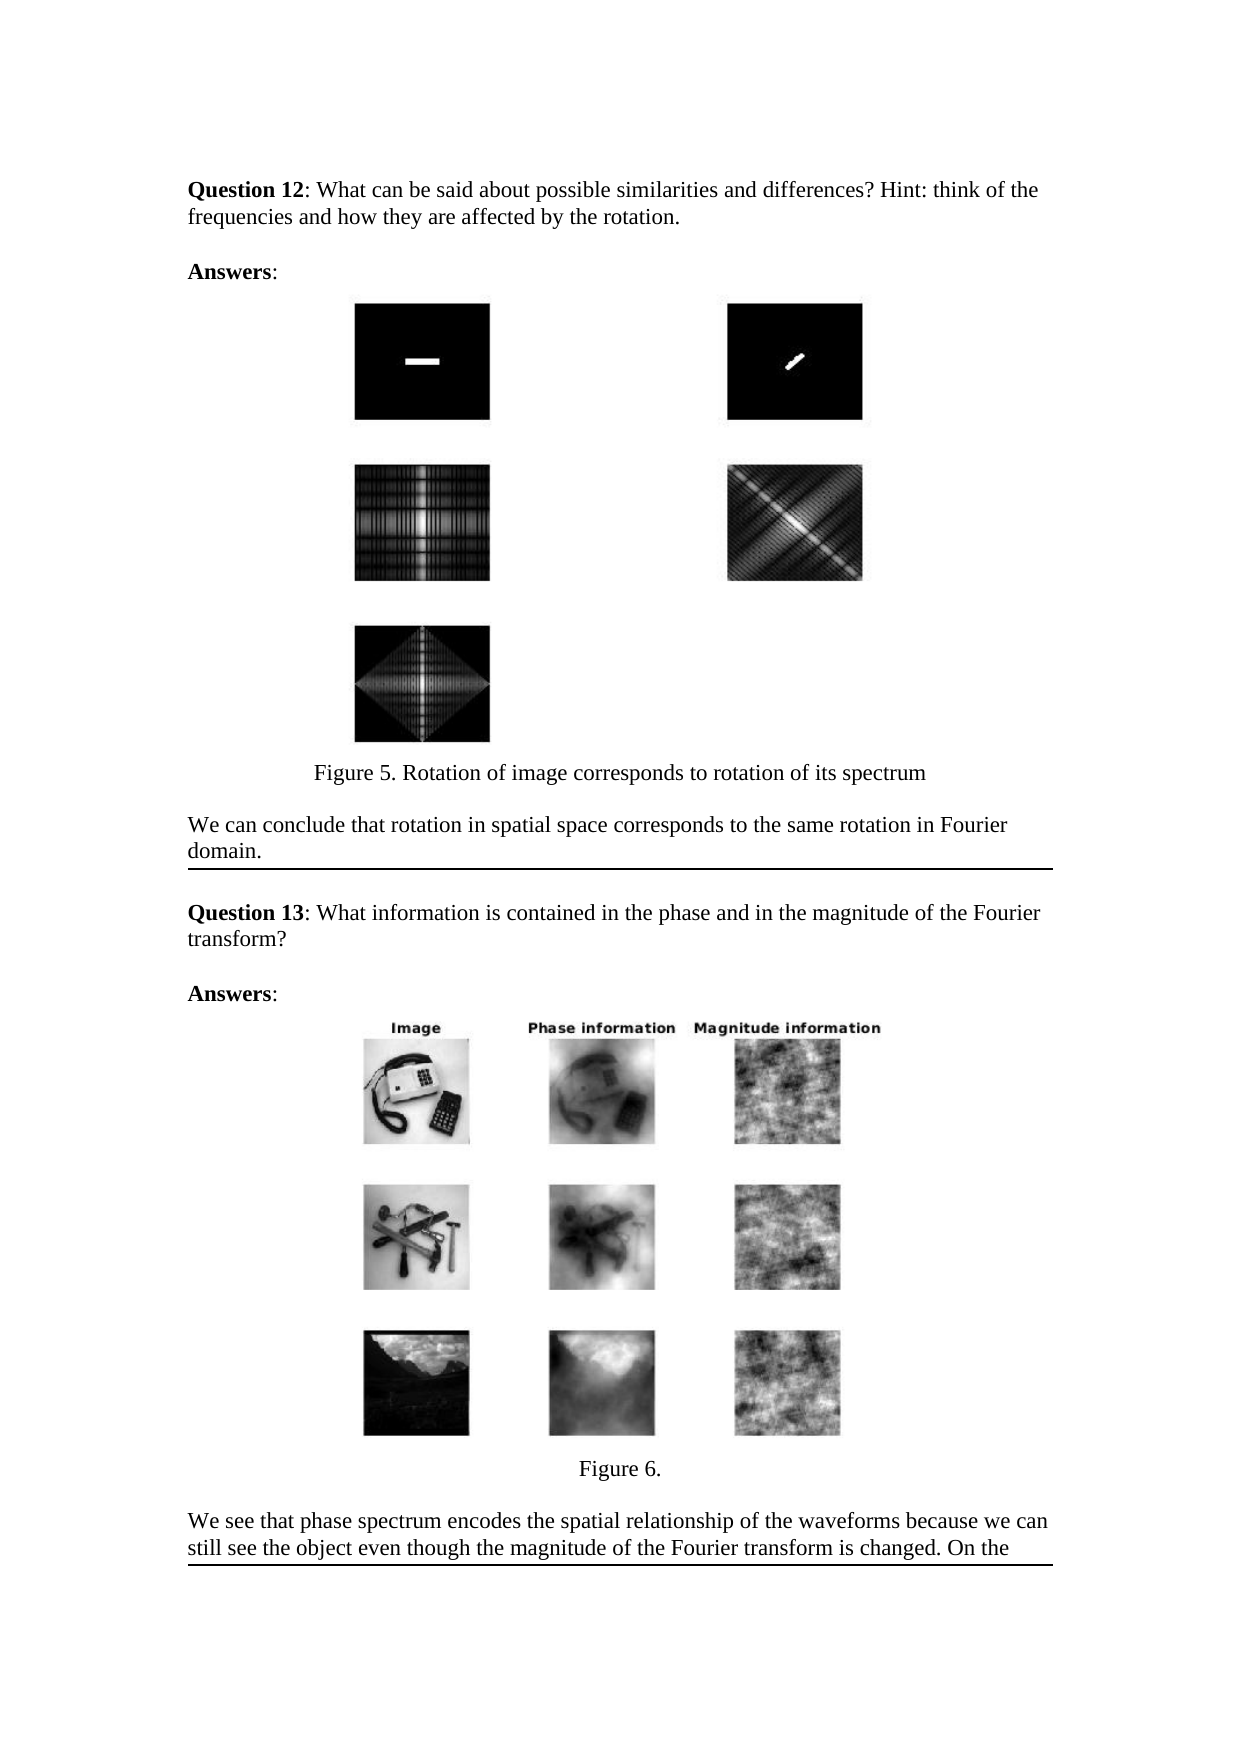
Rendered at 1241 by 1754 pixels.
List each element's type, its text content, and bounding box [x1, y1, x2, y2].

picture [360, 1003, 887, 1440]
text We see that phase spectrum encodes the spatial relationship of the waveforms because we can still see the object even though the magnitude of the Fourier transform is changed. On the [187, 1507, 1053, 1566]
text Question 13: What information is contained in the phase and in the magnitude of the Fourier transform? [187, 899, 1053, 980]
text Question 12: What can be said about possible similarities and differences? Hint: think of the frequencies and how they are affected by the rotation. [187, 176, 1053, 258]
text We can conclude that rotation in spatial space corresponds to the same rotation in Fourier domain. [187, 811, 1053, 870]
text Answers: [187, 258, 1053, 284]
picture [342, 291, 889, 747]
text Figure 5. Rotation of image corresponds to rotation of its spectrum [187, 758, 1053, 785]
text Figure 6. [187, 1455, 1053, 1481]
text Answers: [187, 980, 1053, 1007]
